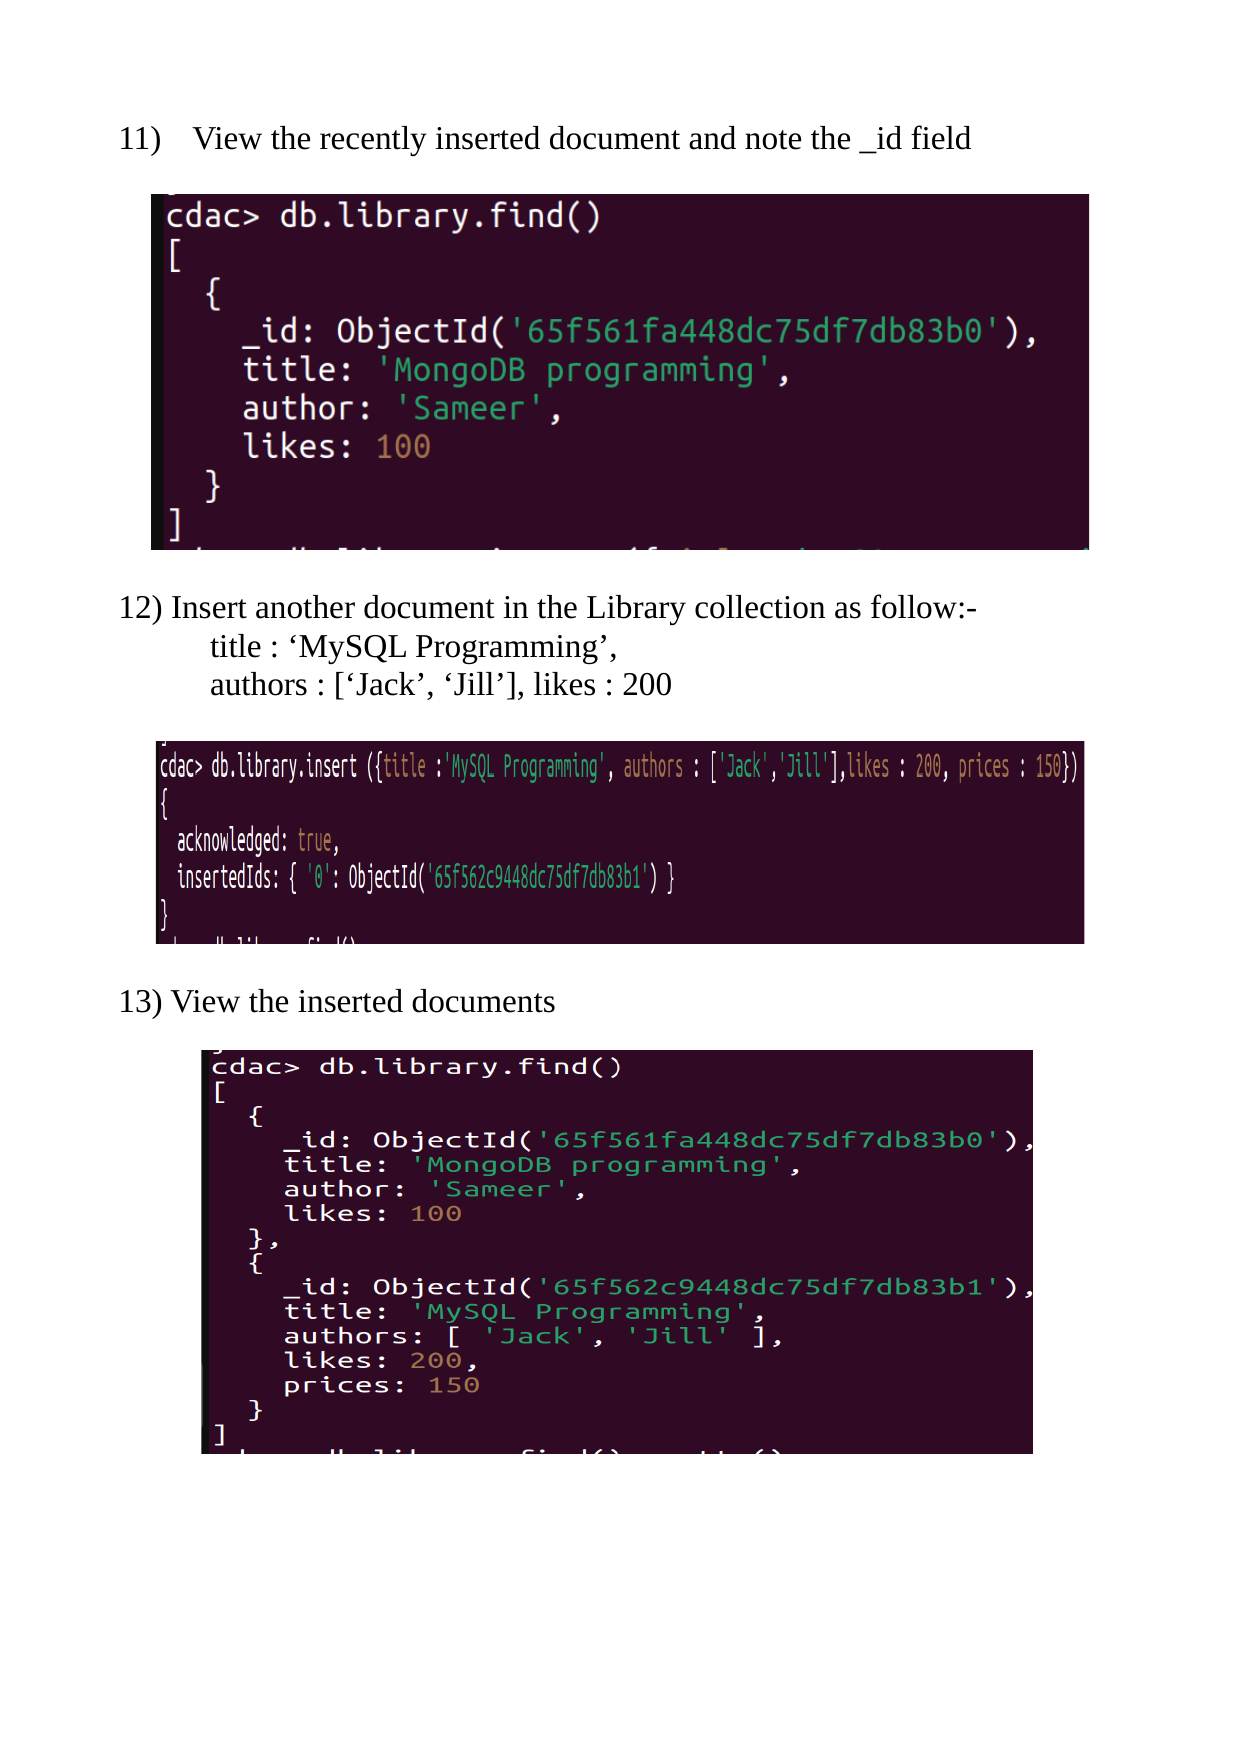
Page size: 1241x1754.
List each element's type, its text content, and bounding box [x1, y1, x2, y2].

text 12) Insert another document in the Library collection as follow:- [118, 588, 1122, 626]
picture [151, 194, 1090, 550]
picture [155, 741, 1085, 944]
text title : ‘MySQL Programming’, [118, 626, 1122, 664]
picture [201, 1050, 1033, 1454]
text authors : [‘Jack’, ‘Jill’], likes : 200 [118, 664, 1122, 703]
text 11) View the recently inserted document and note the _id field [118, 118, 1122, 156]
text 13) View the inserted documents [118, 982, 1122, 1020]
